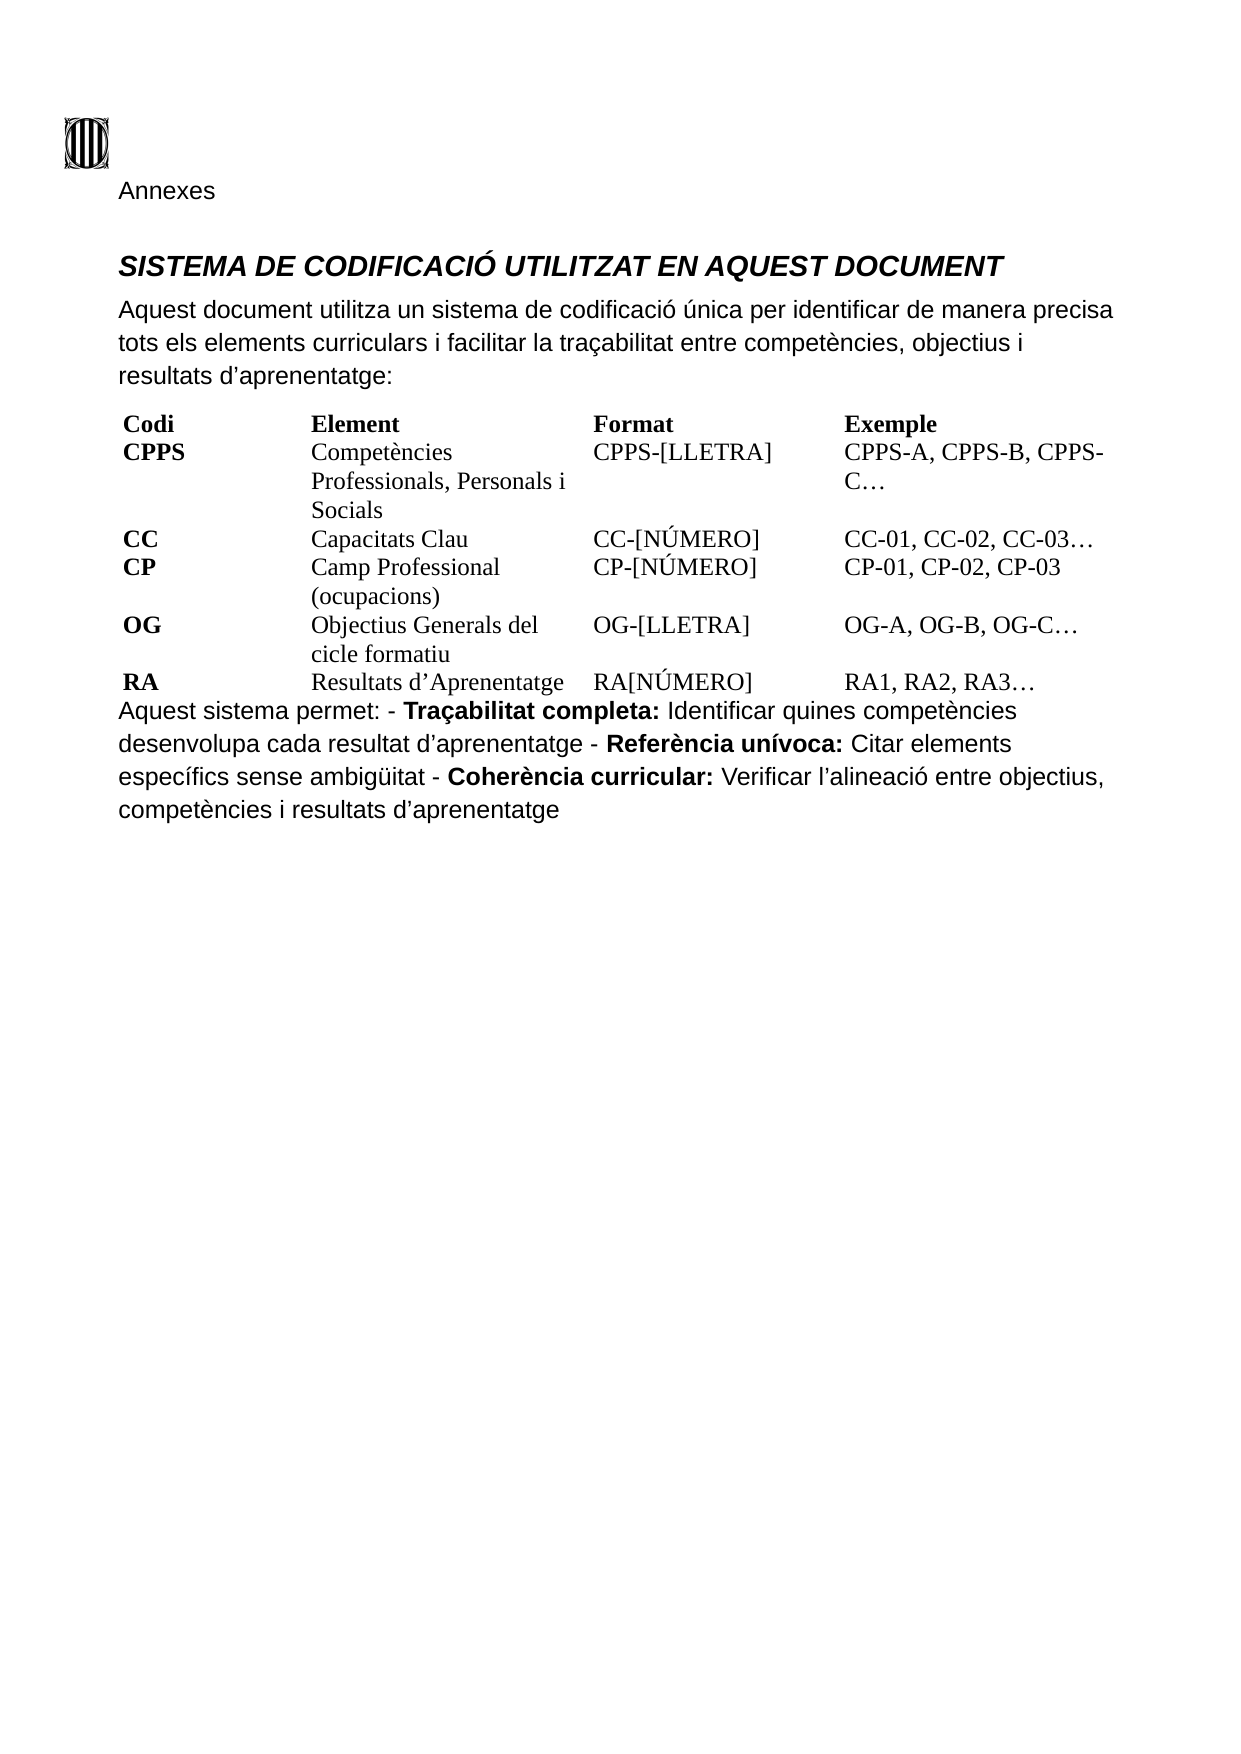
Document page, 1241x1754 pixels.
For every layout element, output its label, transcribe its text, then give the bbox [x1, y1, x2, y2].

table_cell CC-01, CC-02, CC-03… [840, 524, 1122, 552]
text Annexes [118, 176, 1122, 205]
picture [64, 117, 109, 169]
table_cell CPPS [118, 438, 306, 524]
table_cell CP [118, 553, 306, 610]
table_cell RA1, RA2, RA3… [840, 668, 1122, 696]
table_cell OG-[LLETRA] [589, 610, 840, 667]
table_cell Camp Professional (ocupacions) [306, 553, 589, 610]
text Aquest document utilitza un sistema de codificació única per identificar de manera precisa tots els elements curriculars i facilitar la traçabilitat entre competències, objectius i resultats d’aprenentatge: [118, 295, 1122, 390]
text Aquest sistema permet: - Traçabilitat completa: Identificar quines competències desenvolupa cada resultat d’aprenentatge - Referència unívoca: Citar elements específics sense ambigüitat - Coherència curricular: Verificar l’alineació entre objectius, competències i resultats d’aprenentatge [118, 696, 1122, 824]
table_header Exemple [840, 409, 1122, 437]
table_cell RA[NÚMERO] [589, 668, 840, 696]
table_cell Resultats d’Aprenentatge [306, 668, 589, 696]
table_cell CPPS-A, CPPS-B, CPPS-C… [840, 438, 1122, 524]
table_cell Capacitats Clau [306, 524, 589, 552]
table_cell CPPS-[LLETRA] [589, 438, 840, 524]
table_cell CP-[NÚMERO] [589, 553, 840, 610]
table_cell RA [118, 668, 306, 696]
table_header Codi [118, 409, 306, 437]
table_cell CC-[NÚMERO] [589, 524, 840, 552]
table_cell OG-A, OG-B, OG-C… [840, 610, 1122, 667]
table_cell CP-01, CP-02, CP-03 [840, 553, 1122, 610]
table_cell CC [118, 524, 306, 552]
table_header Format [589, 409, 840, 437]
table_cell Objectius Generals del cicle formatiu [306, 610, 589, 667]
table_header Element [306, 409, 589, 437]
subtitle SISTEMA DE CODIFICACIÓ UTILITZAT EN AQUEST DOCUMENT [118, 249, 1122, 282]
table_cell OG [118, 610, 306, 667]
table_cell Competències Professionals, Personals i Socials [306, 438, 589, 524]
